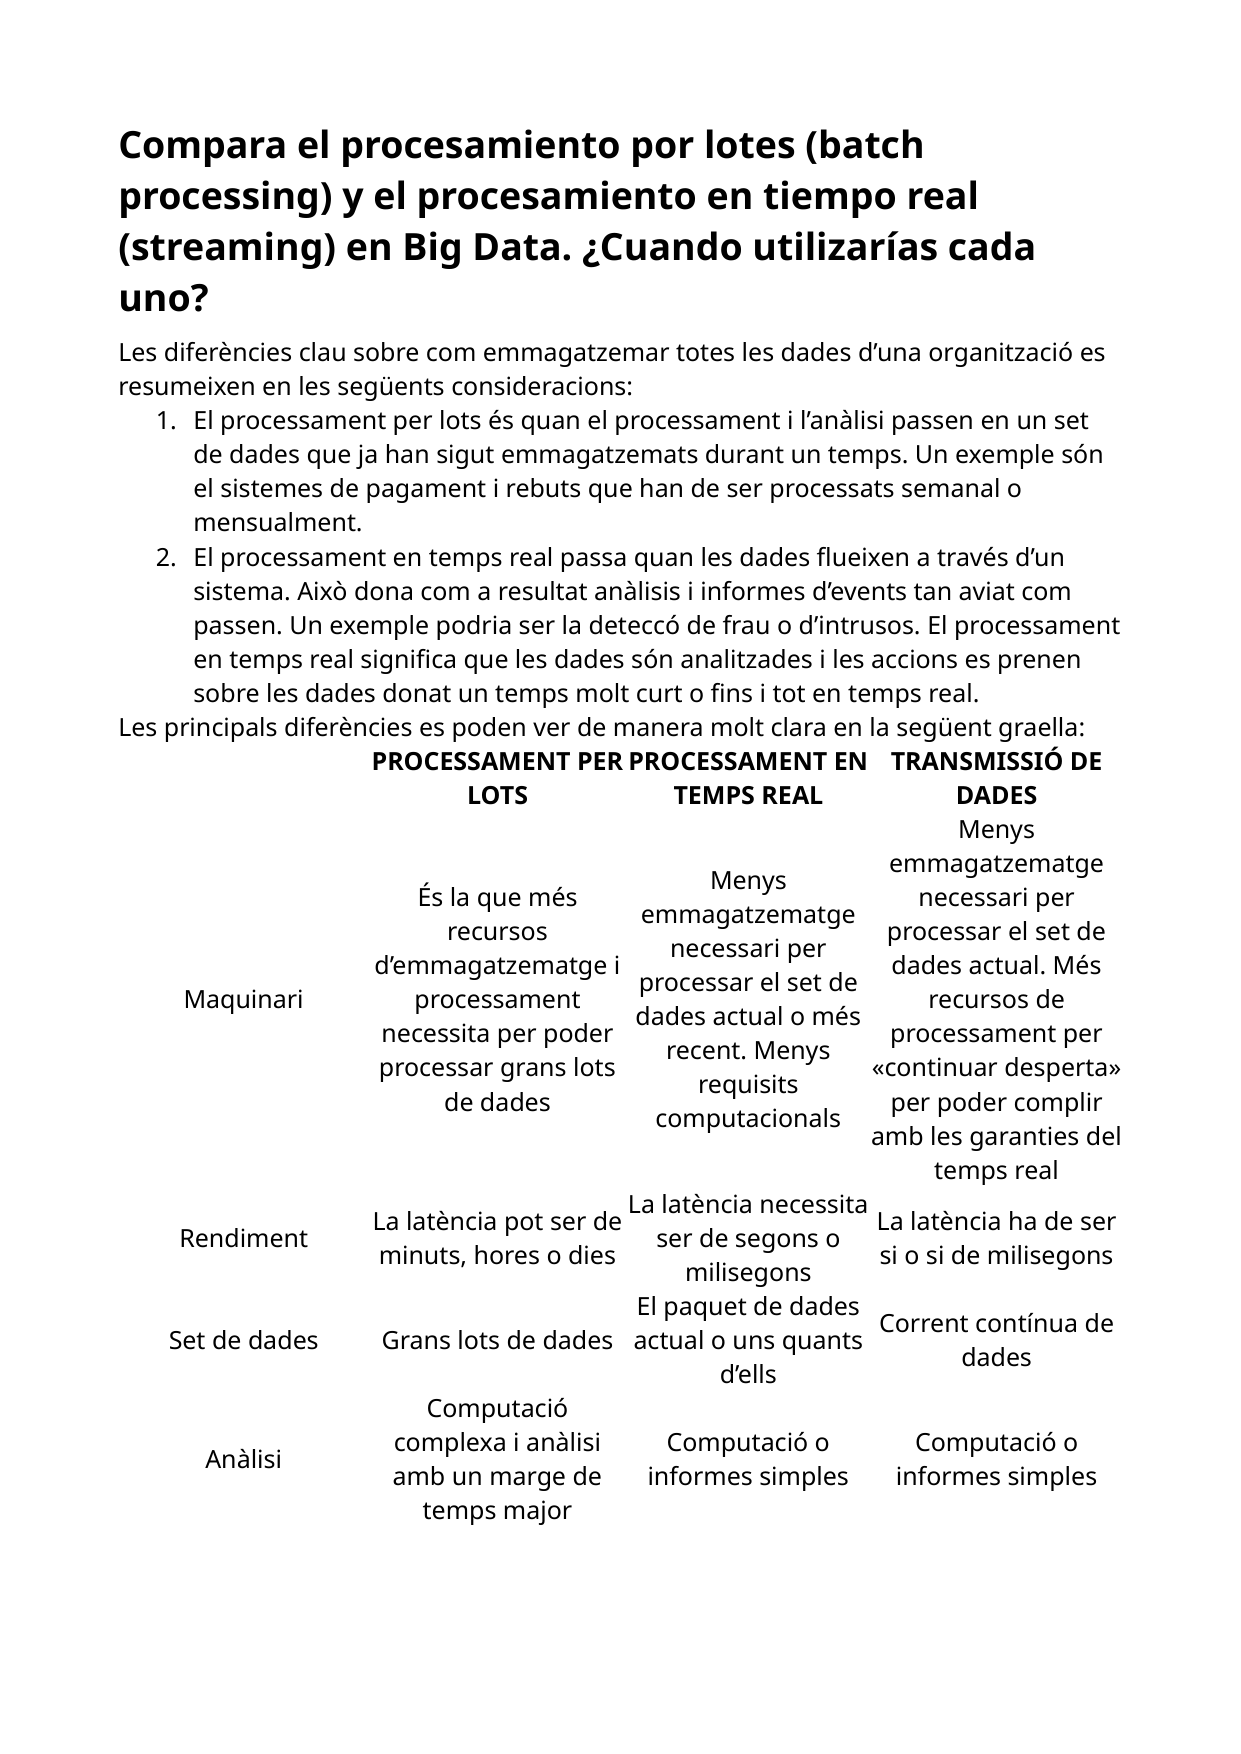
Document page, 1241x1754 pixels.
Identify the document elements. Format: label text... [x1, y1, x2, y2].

table_cell La latència necessita ser de segons o milisegons [626, 1186, 871, 1288]
list El processament en temps real passa quan les dades flueixen a través d’un sistema. Això dona com a resultat anàlisis i informes d’events tan aviat com passen. Un exemple podria ser la deteccó de frau o d’intrusos. El processament en temps real significa que les dades són analitzades i les accions es prenen sobre les dades donat un temps molt curt o fins i tot en temps real. [156, 539, 1122, 709]
table_cell Menys emmagatzematge necessari per processar el set de dades actual. Més recursos de processament per «continuar desperta» per poder complir amb les garanties del temps real [871, 812, 1122, 1186]
table_header PROCESSAMENT PER LOTS [369, 744, 626, 812]
table_cell Computació complexa i anàlisi amb un marge de temps major [369, 1391, 626, 1527]
table_cell Anàlisi [118, 1391, 369, 1527]
text Les principals diferències es poden ver de manera molt clara en la següent graella: [118, 709, 1122, 743]
list El processament per lots és quan el processament i l’anàlisi passen en un set de dades que ja han sigut emmagatzemats durant un temps. Un exemple són el sistemes de pagament i rebuts que han de ser processats semanal o mensualment. [156, 403, 1122, 539]
table_cell Computació o informes simples [626, 1391, 871, 1527]
table_cell Computació o informes simples [871, 1391, 1122, 1527]
table_cell El paquet de dades actual o uns quants d’ells [626, 1289, 871, 1391]
table_cell És la que més recursos d’emmagatzematge i processament necessita per poder processar grans lots de dades [369, 812, 626, 1186]
subtitle Compara el procesamiento por lotes (batch processing) y el procesamiento en tiempo real (streaming) en Big Data. ¿Cuando utilizarías cada uno? [118, 118, 1122, 322]
table_header PROCESSAMENT EN TEMPS REAL [626, 744, 871, 812]
table_cell Maquinari [118, 812, 369, 1186]
table_header [118, 744, 369, 812]
text Les diferències clau sobre com emmagatzemar totes les dades d’una organització es resumeixen en les següents consideracions: [118, 335, 1122, 403]
table_cell Rendiment [118, 1186, 369, 1288]
table_cell Grans lots de dades [369, 1289, 626, 1391]
table_cell La latència ha de ser si o si de milisegons [871, 1186, 1122, 1288]
table_cell Corrent contínua de dades [871, 1289, 1122, 1391]
table_header TRANSMISSIÓ DE DADES [871, 744, 1122, 812]
table_cell Set de dades [118, 1289, 369, 1391]
table_cell La latència pot ser de minuts, hores o dies [369, 1186, 626, 1288]
table_cell Menys emmagatzematge necessari per processar el set de dades actual o més recent. Menys requisits computacionals [626, 812, 871, 1186]
